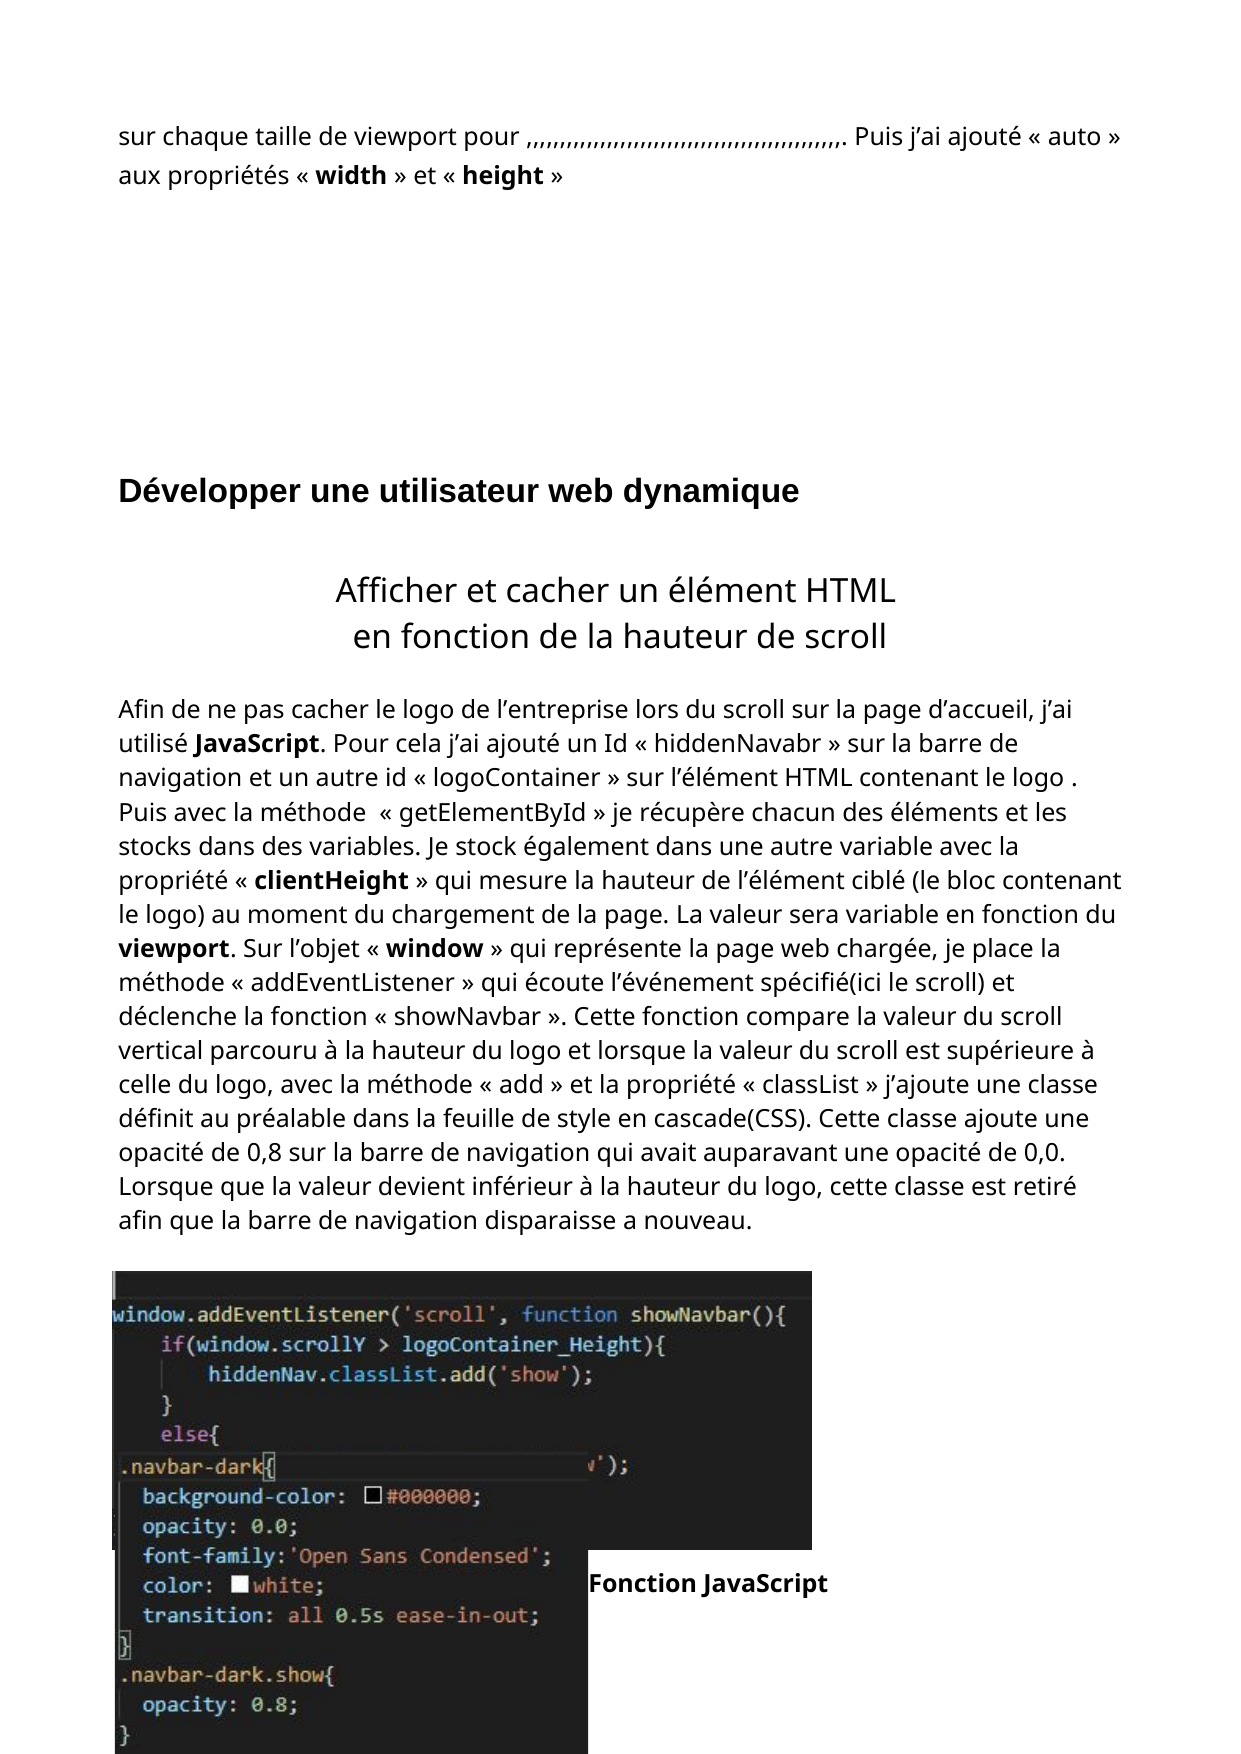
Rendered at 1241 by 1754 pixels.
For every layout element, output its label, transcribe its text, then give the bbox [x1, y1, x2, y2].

picture [112, 1271, 812, 1754]
text en fonction de la hauteur de scroll [118, 612, 1122, 658]
text Développer une utilisateur web dynamique [118, 471, 1122, 509]
text Fonction JavaScript [589, 1566, 1122, 1600]
text sur chaque taille de viewport pour ,,,,,,,,,,,,,,,,,,,,,,,,,,,,,,,,,,,,,,,,,,,,,,,. Puis j’ai ajouté « auto » aux propriétés « width » et « height » [118, 118, 1122, 191]
text Afin de ne pas cacher le logo de l’entreprise lors du scroll sur la page d’accueil, j’ai utilisé JavaScript. Pour cela j’ai ajouté un Id « hiddenNavabr » sur la barre de navigation et un autre id « logoContainer » sur l’élément HTML contenant le logo . Puis avec la méthode « getElementById » je récupère chacun des éléments et les stocks dans des variables. Je stock également dans une autre variable avec la propriété « clientHeight » qui mesure la hauteur de l’élément ciblé (le bloc contenant le logo) au moment du chargement de la page. La valeur sera variable en fonction du viewport. Sur l’objet « window » qui représente la page web chargée, je place la méthode « addEventListener » qui écoute l’événement spécifié(ici le scroll) et déclenche la fonction « showNavbar ». Cette fonction compare la valeur du scroll vertical parcouru à la hauteur du logo et lorsque la valeur du scroll est supérieure à celle du logo, avec la méthode « add » et la propriété « classList » j’ajoute une classe définit au préalable dans la feuille de style en cascade(CSS). Cette classe ajoute une opacité de 0,8 sur la barre de navigation qui avait auparavant une opacité de 0,0. Lorsque que la valeur devient inférieur à la hauteur du logo, cette classe est retiré afin que la barre de navigation disparaisse a nouveau. [118, 692, 1122, 1237]
text Afficher et cacher un élément HTML [118, 567, 1122, 612]
